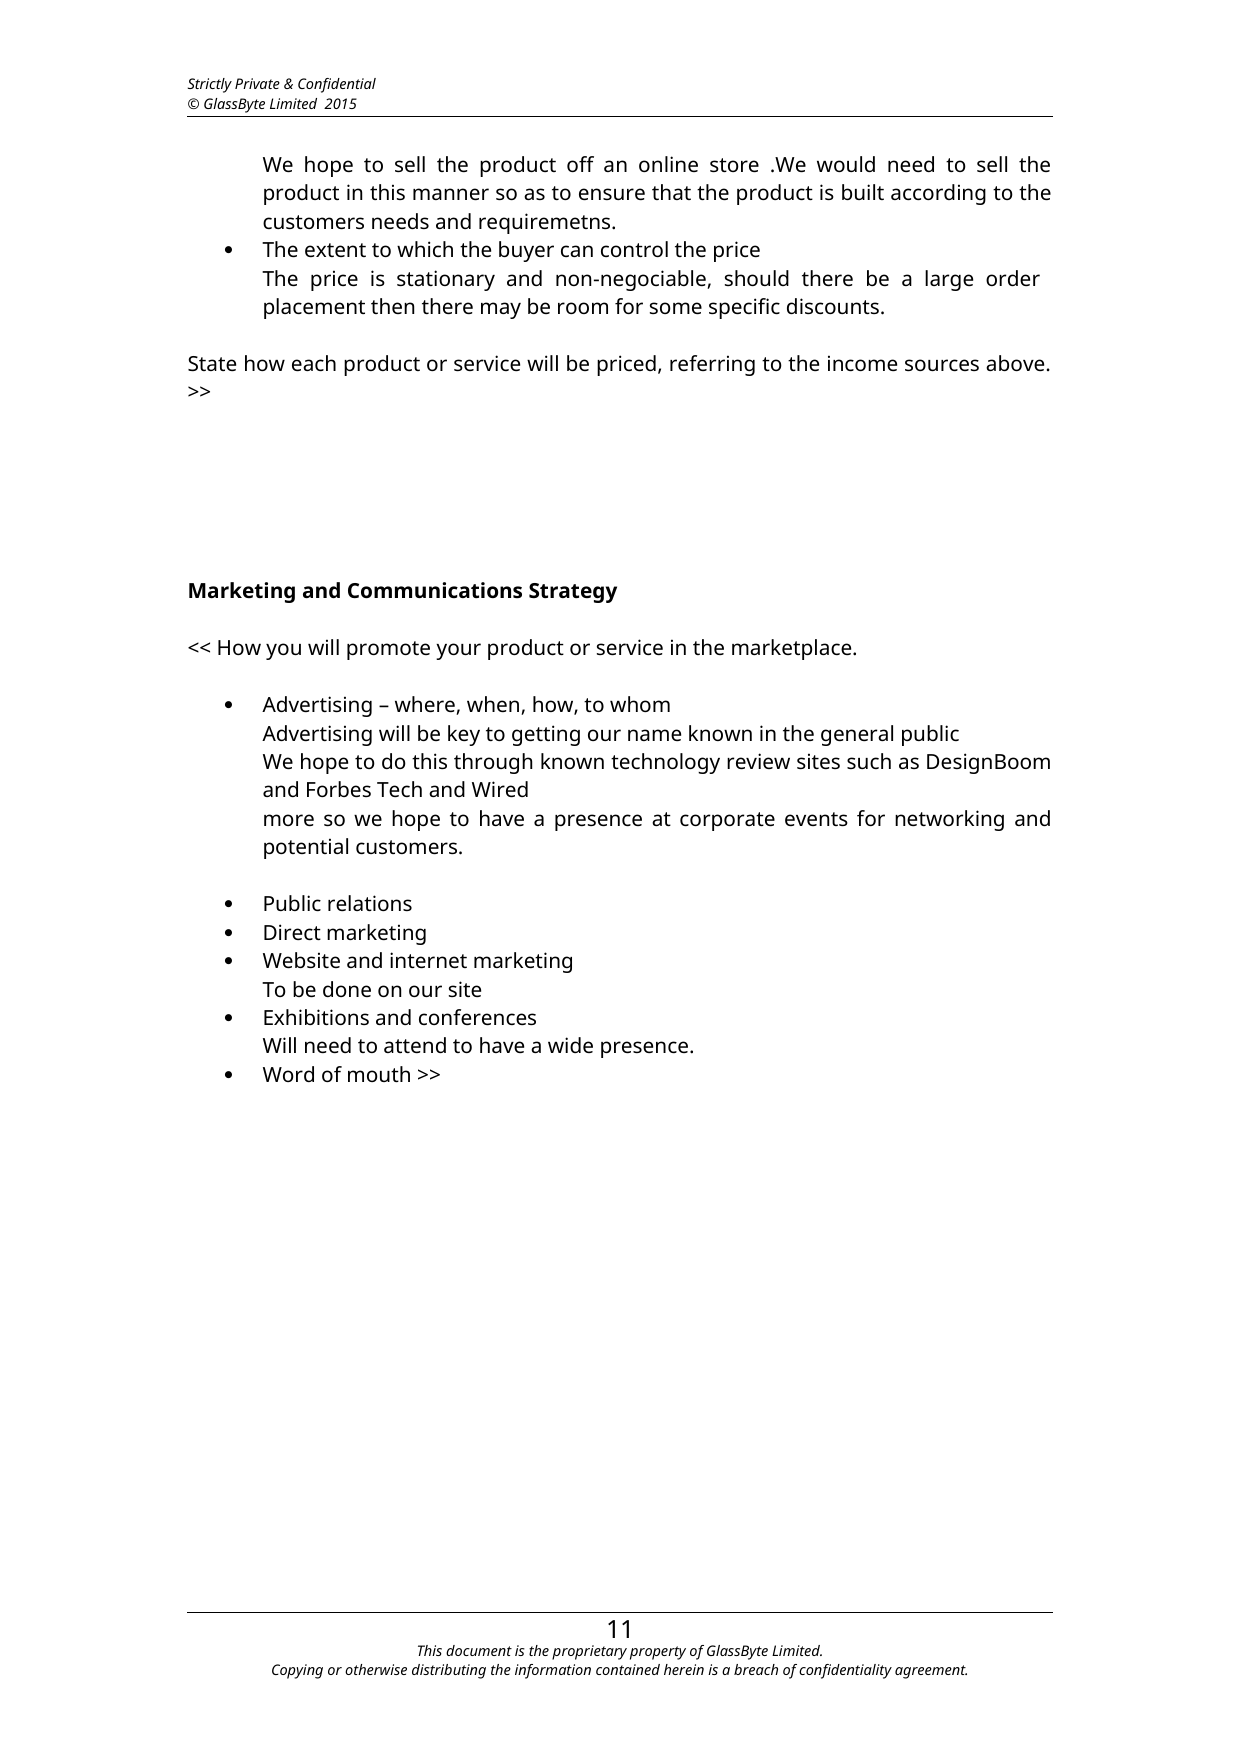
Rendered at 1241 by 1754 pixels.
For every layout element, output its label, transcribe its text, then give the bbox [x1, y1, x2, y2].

list We hope to do this through known technology review sites such as DesignBoom and Forbes Tech and Wired [225, 747, 1053, 804]
list Exhibitions and conferences [225, 1003, 1053, 1032]
list To be done on our site [225, 975, 1053, 1003]
text State how each product or service will be priced, referring to the income sources above. >> [187, 349, 1053, 406]
list more so we hope to have a presence at corporate events for networking and potential customers. [225, 804, 1053, 861]
text << How you will promote your product or service in the marketplace. [187, 633, 1053, 662]
list Advertising – where, when, how, to whom [225, 690, 1053, 719]
list Word of mouth >> [225, 1060, 1053, 1088]
list Will need to attend to have a wide presence. [225, 1032, 1053, 1060]
list Direct marketing [225, 918, 1053, 946]
list Advertising will be key to getting our name known in the general public [225, 719, 1053, 747]
list Public relations [225, 889, 1053, 918]
text The price is stationary and non-negociable, should there be a large order placement then there may be room for some specific discounts. [187, 264, 1053, 321]
list The extent to which the buyer can control the price [225, 235, 1053, 264]
list We hope to sell the product off an online store .We would need to sell the product in this manner so as to ensure that the product is built according to the customers needs and requiremetns. [225, 150, 1053, 235]
text Marketing and Communications Strategy [187, 577, 1053, 605]
list Website and internet marketing [225, 946, 1053, 975]
